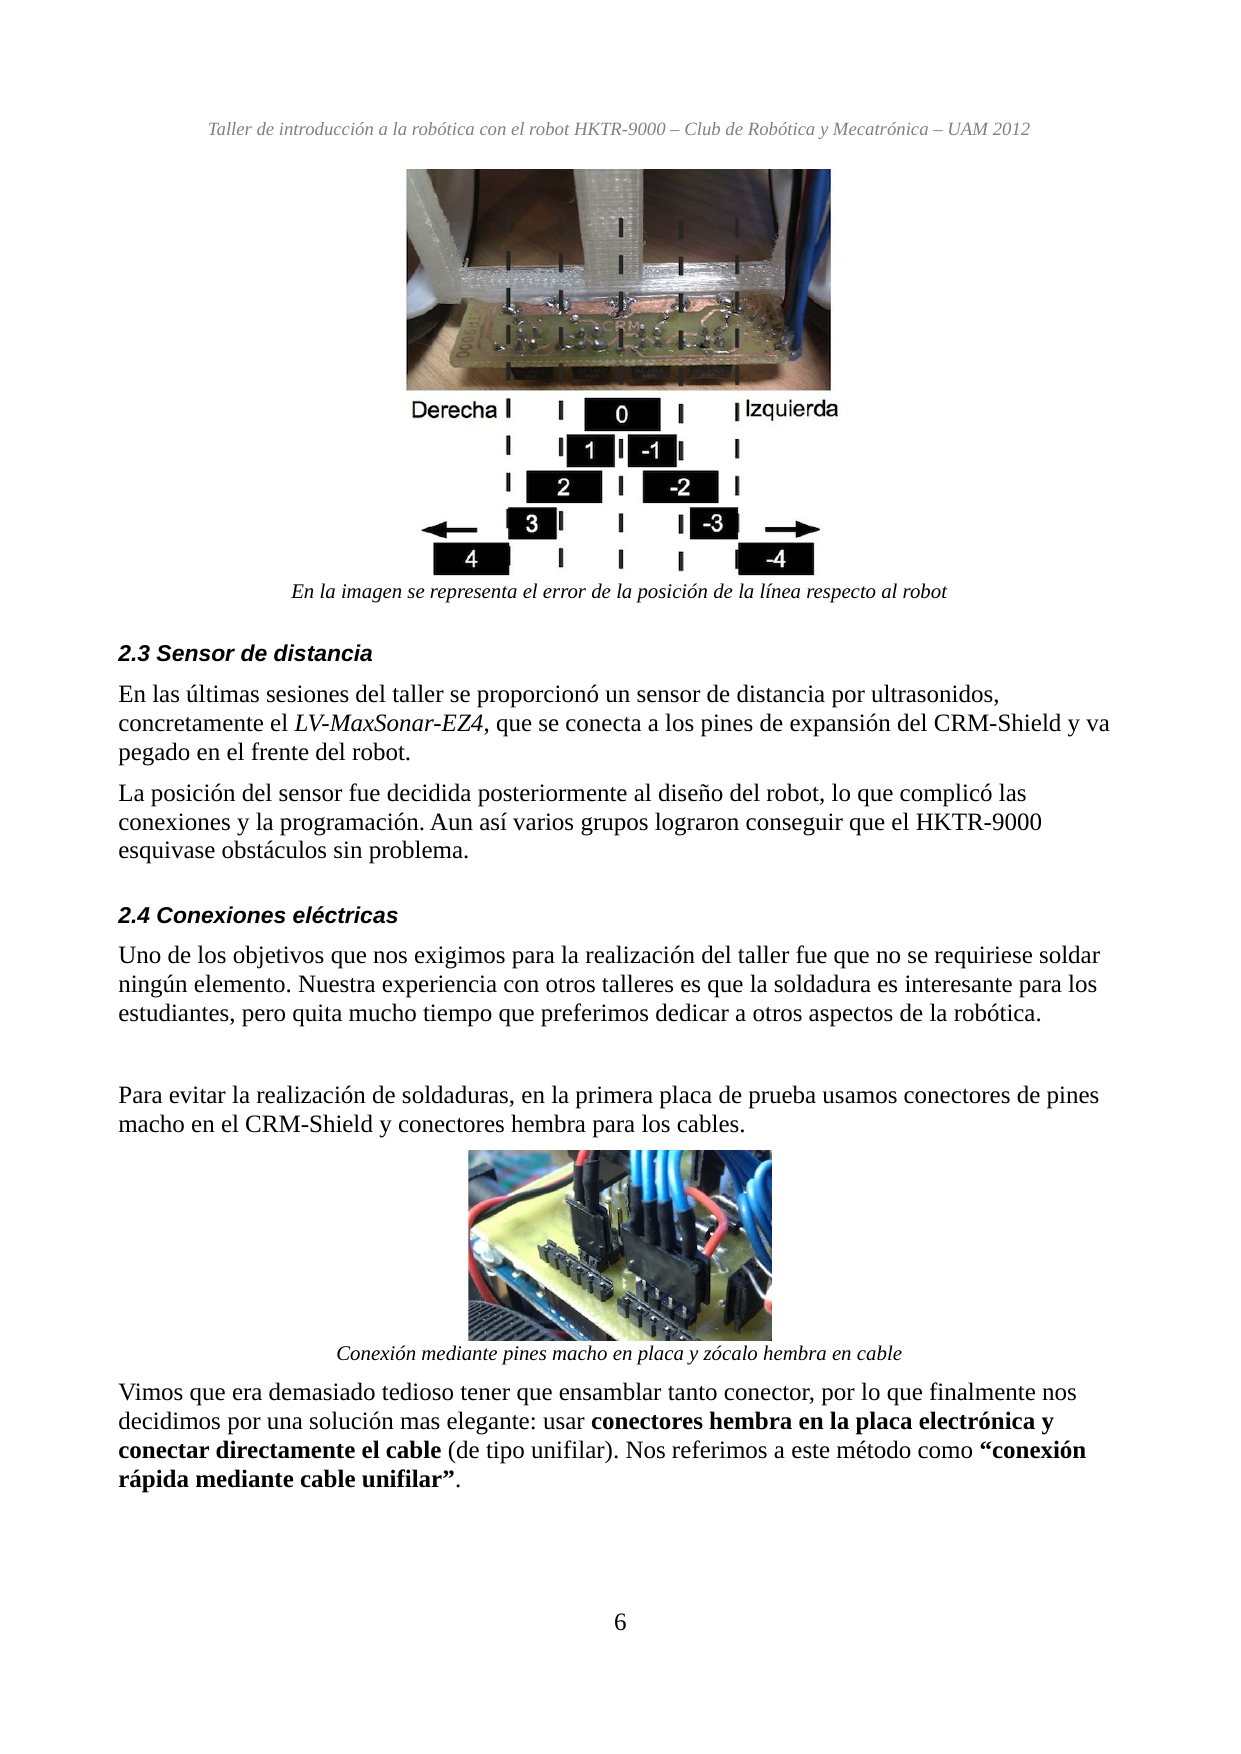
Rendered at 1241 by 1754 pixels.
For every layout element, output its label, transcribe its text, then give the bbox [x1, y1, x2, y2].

text Vimos que era demasiado tedioso tener que ensamblar tanto conector, por lo que finalmente nos decidimos por una solución mas elegante: usar conectores hembra en la placa electrónica y conectar directamente el cable (de tipo unifilar). Nos referimos a este método como “conexión rápida mediante cable unifilar”. [118, 1377, 1122, 1492]
subtitle 2.3 Sensor de distancia [118, 640, 1122, 667]
subtitle 2.4 Conexiones eléctricas [118, 902, 1122, 928]
text Conexión mediante pines macho en placa y zócalo hembra en cable [118, 1151, 1122, 1365]
text En las últimas sesiones del taller se proporcionó un sensor de distancia por ultrasonidos, concretamente el LV-MaxSonar-EZ4, que se conecta a los pines de expansión del CRM-Shield y va pegado en el frente del robot. [118, 679, 1122, 766]
text En la imagen se representa el error de la posición de la línea respecto al robot [118, 169, 1122, 603]
text Para evitar la realización de soldaduras, en la primera placa de prueba usamos conectores de pines macho en el CRM-Shield y conectores hembra para los cables. [118, 1081, 1122, 1138]
text La posición del sensor fue decidida posteriormente al diseño del robot, lo que complicó las conexiones y la programación. Aun así varios grupos lograron conseguir que el HKTR-9000 esquivase obstáculos sin problema. [118, 778, 1122, 864]
text Uno de los objetivos que nos exigimos para la realización del taller fue que no se requiriese soldar ningún elemento. Nuestra experiencia con otros talleres es que la soldadura es interesante para los estudiantes, pero quita mucho tiempo que preferimos dedicar a otros aspectos de la robótica. [118, 941, 1122, 1027]
picture [397, 169, 843, 579]
picture [468, 1150, 772, 1341]
